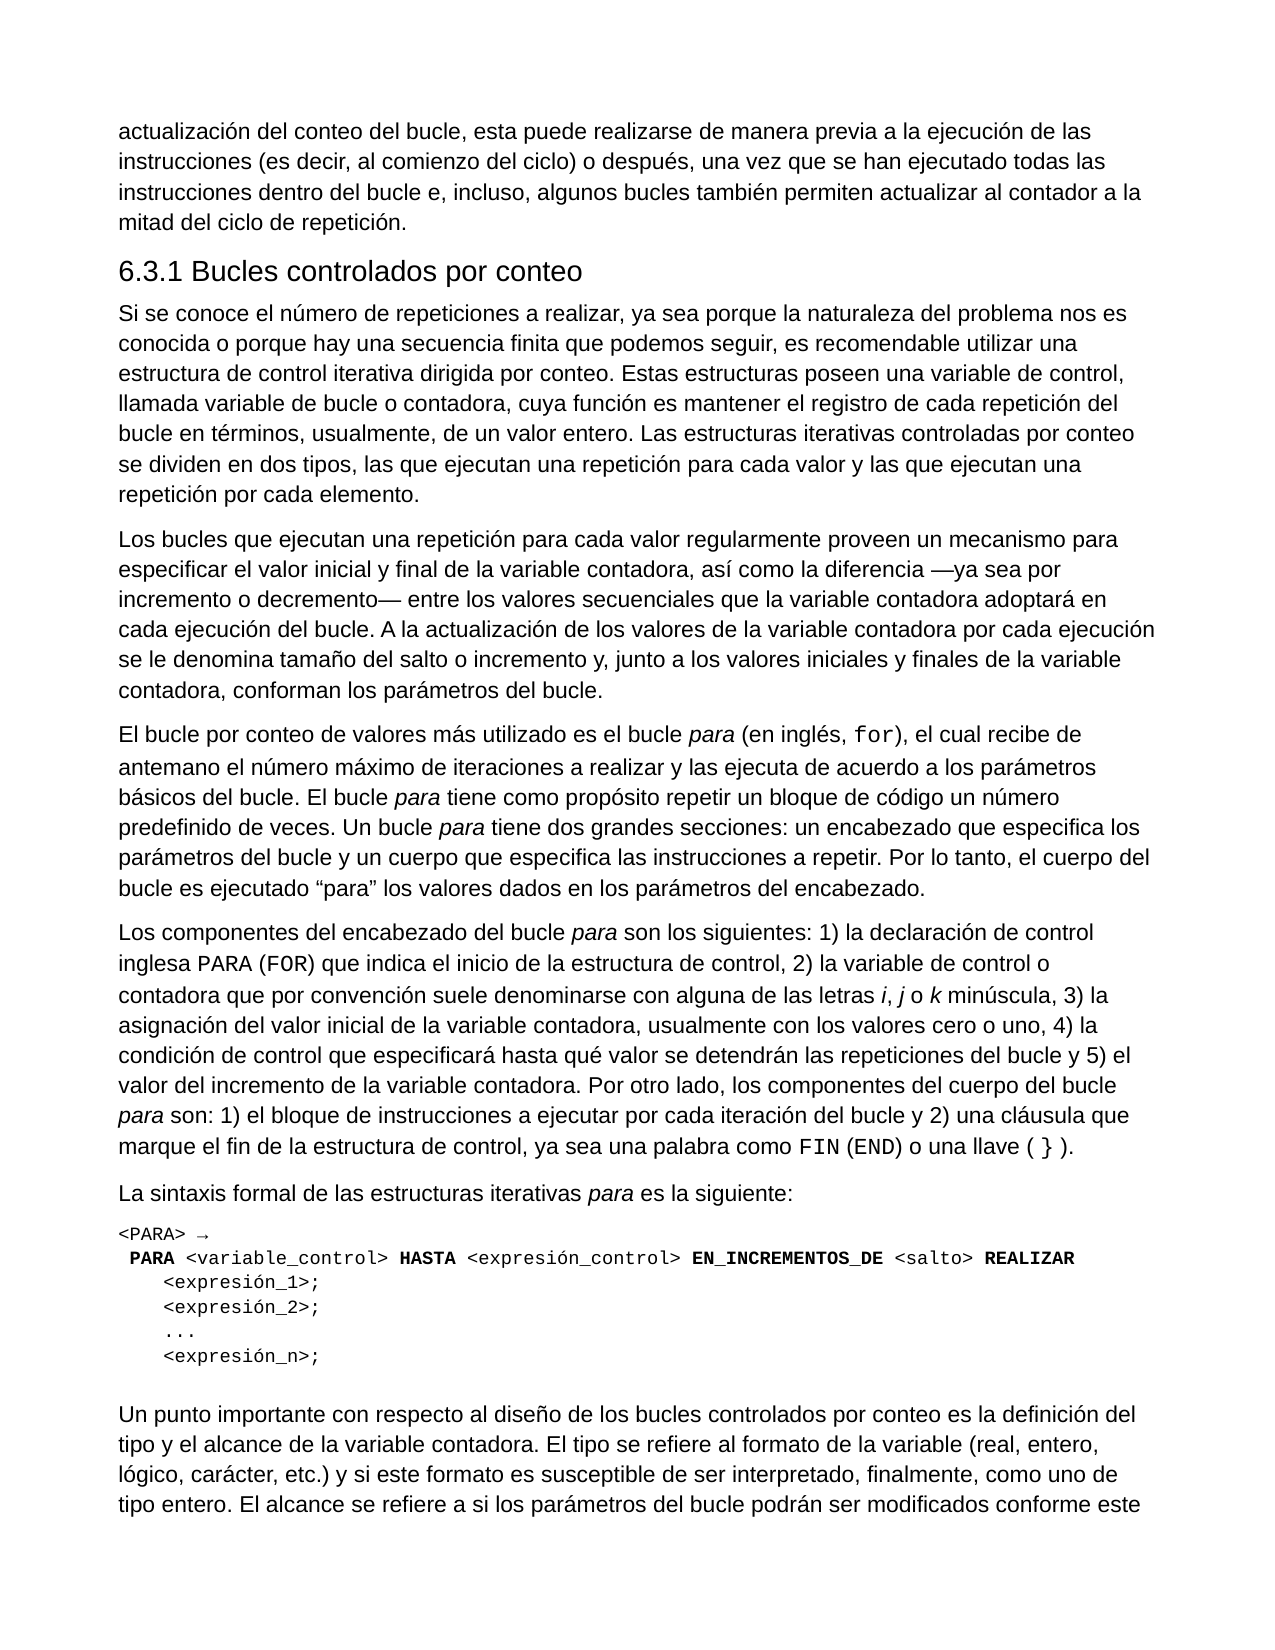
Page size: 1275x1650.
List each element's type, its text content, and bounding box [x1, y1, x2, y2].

text <expresión_2>; [118, 1298, 1157, 1319]
subtitle 6.3.1 Bucles controlados por conteo [118, 253, 1157, 287]
text PARA <variable_control> HASTA <expresión_control> EN_INCREMENTOS_DE <salto> REALIZAR [118, 1249, 1157, 1270]
text La sintaxis formal de las estructuras iterativas para es la siguiente: [118, 1180, 1157, 1206]
text ... <expresión_n>; [118, 1322, 1157, 1368]
text Los bucles que ejecutan una repetición para cada valor regularmente proveen un mecanismo para especificar el valor inicial y final de la variable contadora, así como la diferencia —ya sea por incremento o decremento— entre los valores secuenciales que la variable contadora adoptará en cada ejecución del bucle. A la actualización de los valores de la variable contadora por cada ejecución se le denomina tamaño del salto o incremento y, junto a los valores iniciales y finales de la variable contadora, conforman los parámetros del bucle. [118, 526, 1157, 703]
text El bucle por conteo de valores más utilizado es el bucle para (en inglés, for), el cual recibe de antemano el número máximo de iteraciones a realizar y las ejecuta de acuerdo a los parámetros básicos del bucle. El bucle para tiene como propósito repetir un bloque de código un número predefinido de veces. Un bucle para tiene dos grandes secciones: un encabezado que especifica los parámetros del bucle y un cuerpo que especifica las instrucciones a repetir. Por lo tanto, el cuerpo del bucle es ejecutado “para” los valores dados en los parámetros del encabezado. [118, 721, 1157, 901]
text <expresión_1>; [118, 1273, 1157, 1294]
text Los componentes del encabezado del bucle para son los siguientes: 1) la declaración de control inglesa PARA (FOR) que indica el inicio de la estructura de control, 2) la variable de control o contadora que por convención suele denominarse con alguna de las letras i, j o k minúscula, 3) la asignación del valor inicial de la variable contadora, usualmente con los valores cero o uno, 4) la condición de control que especificará hasta qué valor se detendrán las repeticiones del bucle y 5) el valor del incremento de la variable contadora. Por otro lado, los componentes del cuerpo del bucle para son: 1) el bloque de instrucciones a ejecutar por cada iteración del bucle y 2) una cláusula que marque el fin de la estructura de control, ya sea una palabra como FIN (END) o una llave ( } ). [118, 919, 1157, 1161]
text <PARA> → [118, 1224, 1157, 1246]
text Un punto importante con respecto al diseño de los bucles controlados por conteo es la definición del tipo y el alcance de la variable contadora. El tipo se refiere al formato de la variable (real, entero, lógico, carácter, etc.) y si este formato es susceptible de ser interpretado, finalmente, como uno de tipo entero. El alcance se refiere a si los parámetros del bucle podrán ser modificados conforme este [118, 1401, 1157, 1518]
text Si se conoce el número de repeticiones a realizar, ya sea porque la naturaleza del problema nos es conocida o porque hay una secuencia finita que podemos seguir, es recomendable utilizar una estructura de control iterativa dirigida por conteo. Estas estructuras poseen una variable de control, llamada variable de bucle o contadora, cuya función es mantener el registro de cada repetición del bucle en términos, usualmente, de un valor entero. Las estructuras iterativas controladas por conteo se dividen en dos tipos, las que ejecutan una repetición para cada valor y las que ejecutan una repetición por cada elemento. [118, 299, 1157, 507]
text actualización del conteo del bucle, esta puede realizarse de manera previa a la ejecución de las instrucciones (es decir, al comienzo del ciclo) o después, una vez que se han ejecutado todas las instrucciones dentro del bucle e, incluso, algunos bucles también permiten actualizar al contador a la mitad del ciclo de repetición. [118, 118, 1157, 235]
